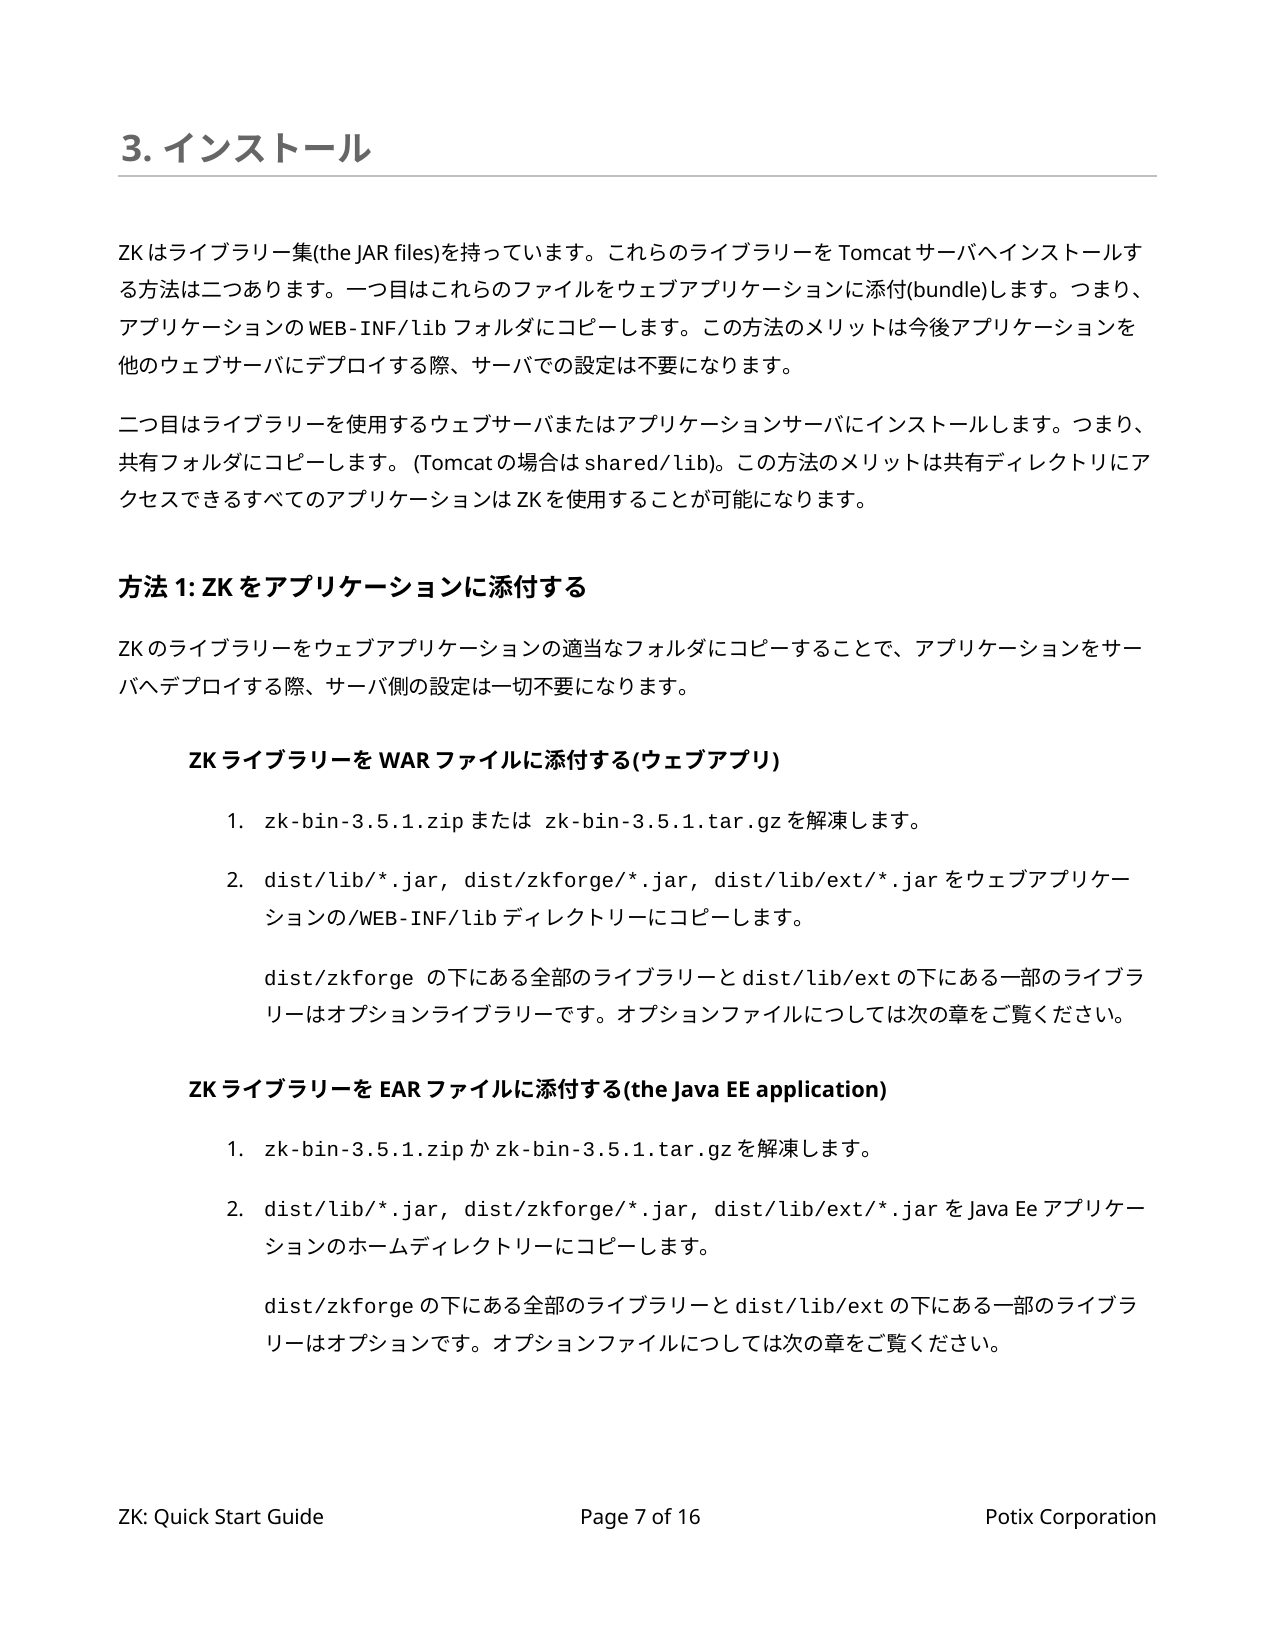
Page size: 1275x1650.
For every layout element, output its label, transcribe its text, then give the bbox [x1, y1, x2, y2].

text 二つ目はライブラリーを使用するウェブサーバまたはアプリケーションサーバにインストールします。つまり、共有フォルダにコピーします。 (Tomcatの場合はshared/lib)。この方法のメリットは共有ディレクトリにアクセスできるすべてのアプリケーションはZKを使用することが可能になります。 [118, 409, 1157, 514]
list zk-bin-3.5.1.zip か zk-bin-3.5.1.tar.gzを解凍します。 [226, 1133, 1157, 1163]
text ZKのライブラリーをウェブアプリケーションの適当なフォルダにコピーすることで、アプリケーションをサーバへデプロイする際、サーバ側の設定は一切不要になります。 [118, 633, 1157, 700]
subtitle ZKライブラリーをWARファイルに添付する(ウェブアプリ) [189, 743, 1157, 775]
list dist/zkforge の下にある全部のライブラリーとdist/lib/extの下にある一部のライブラリーはオプションです。オプションファイルにつしては次の章をご覧ください。 [226, 1290, 1157, 1357]
list dist/lib/*.jar, dist/zkforge/*.jar, dist/lib/ext/*.jar をJava Eeアプリケーションのホームディレクトリーにコピーします。 [226, 1193, 1157, 1260]
list zk-bin-3.5.1.zip または zk-bin-3.5.1.tar.gzを解凍します。 [226, 804, 1157, 834]
subtitle 方法 1: ZKをアプリケーションに添付する [118, 567, 1157, 603]
subtitle ZKライブラリーをEARファイルに添付する(the Java EE application) [189, 1071, 1157, 1103]
text ZKはライブラリー集(the JAR files)を持っています。これらのライブラリーをTomcatサーバへインストールする方法は二つあります。一つ目はこれらのファイルをウェブアプリケーションに添付(bundle)します。つまり、アプリケーションのWEB-INF/lib フォルダにコピーします。この方法のメリットは今後アプリケーションを他のウェブサーバにデプロイする際、サーバでの設定は不要になります。 [118, 236, 1157, 379]
subtitle 3. インストール [118, 118, 1157, 175]
list dist/lib/*.jar, dist/zkforge/*.jar, dist/lib/ext/*.jar をウェブアプリケーションの/WEB-INF/lib ディレクトリーにコピーします。 [226, 864, 1157, 932]
list dist/zkforge の下にある全部のライブラリーとdist/lib/extの下にある一部のライブラリーはオプションライブラリーです。オプションファイルにつしては次の章をご覧ください。 [226, 961, 1157, 1029]
